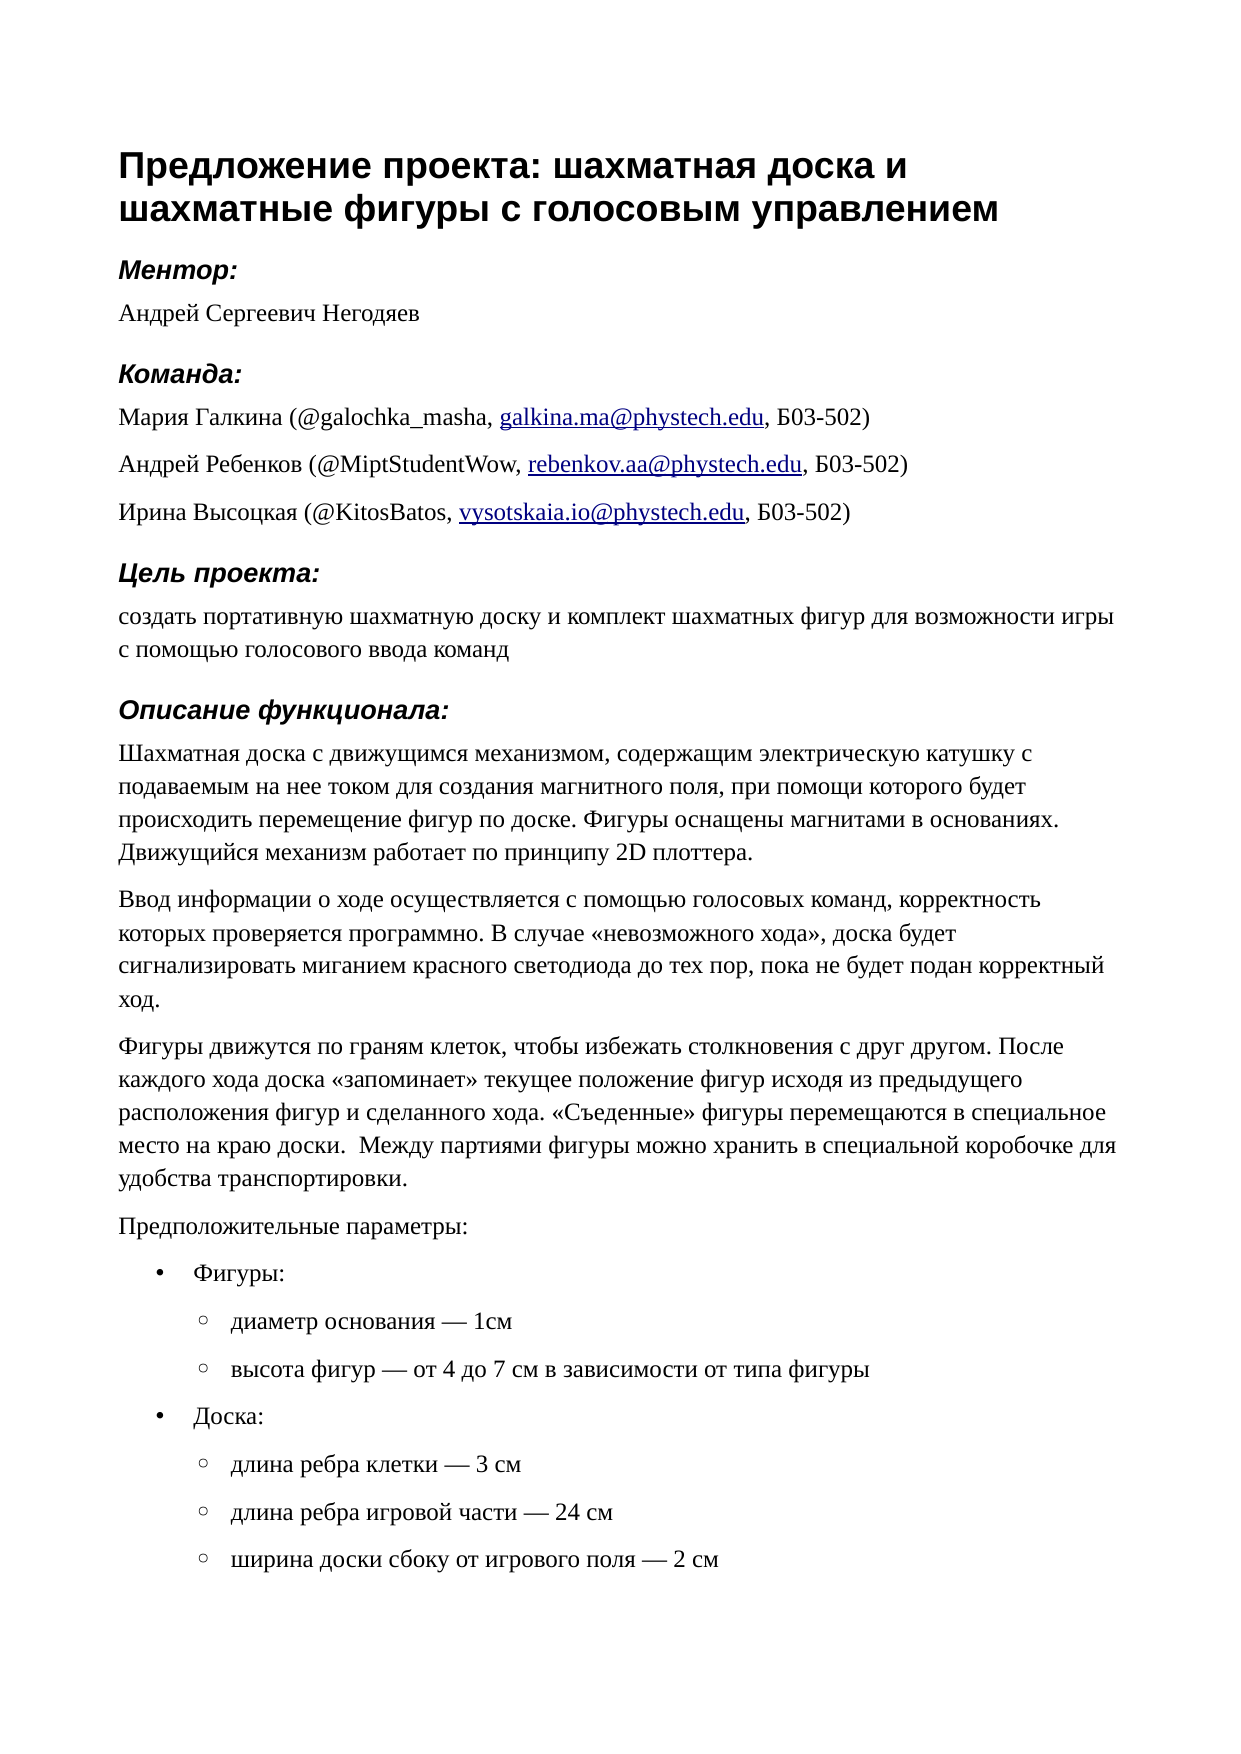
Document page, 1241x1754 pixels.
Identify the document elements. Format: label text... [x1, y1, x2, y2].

text Ввод информации о ходе осуществляется с помощью голосовых команд, корректность которых проверяется программно. В случае «невозможного хода», доска будет сигнализировать миганием красного светодиода до тех пор, пока не будет подан корректный ход. [118, 884, 1122, 1012]
text Шахматная доска с движущимся механизмом, содержащим электрическую катушку с подаваемым на нее током для создания магнитного поля, при помощи которого будет происходить перемещение фигур по доске. Фигуры оснащены магнитами в основаниях. Движущийся механизм работает по принципу 2D плоттера. [118, 738, 1122, 866]
text Предположительные параметры: [118, 1211, 1122, 1240]
text Ирина Высоцкая (@KitosBatos, vysotskaia.io@phystech.edu, Б03-502) [118, 497, 1122, 526]
subtitle Описание функционала: [118, 694, 1122, 725]
text Фигуры движутся по граням клеток, чтобы избежать столкновения с друг другом. После каждого хода доска «запоминает» текущее положение фигур исходя из предыдущего расположения фигур и сделанного хода. «Съеденные» фигуры перемещаются в специальное место на краю доски. Между партиями фигуры можно хранить в специальной коробочке для удобства транспортировки. [118, 1031, 1122, 1192]
text Мария Галкина (@galochka_masha, galkina.ma@phystech.edu, Б03-502) [118, 402, 1122, 431]
list длина ребра игровой части — 24 см [193, 1497, 1122, 1525]
subtitle Цель проекта: [118, 557, 1122, 588]
text создать портативную шахматную доску и комплект шахматных фигур для возможности игры с помощью голосового ввода команд [118, 601, 1122, 663]
list длина ребра клетки — 3 см [193, 1449, 1122, 1478]
list Фигуры: [156, 1258, 1122, 1287]
list ширина доски сбоку от игрового поля — 2 см [193, 1544, 1122, 1573]
list Доска: [156, 1401, 1122, 1430]
text Андрей Ребенков (@MiptStudentWow, rebenkov.aa@phystech.edu, Б03-502) [118, 449, 1122, 478]
text Андрей Сергеевич Негодяев [118, 298, 1122, 327]
list диаметр основания — 1см [193, 1306, 1122, 1335]
list высота фигур — от 4 до 7 см в зависимости от типа фигуры [193, 1354, 1122, 1382]
subtitle Ментор: [118, 254, 1122, 286]
subtitle Команда: [118, 358, 1122, 389]
subtitle Предложение проекта: шахматная доска и шахматные фигуры с голосовым управлением [118, 143, 1122, 229]
